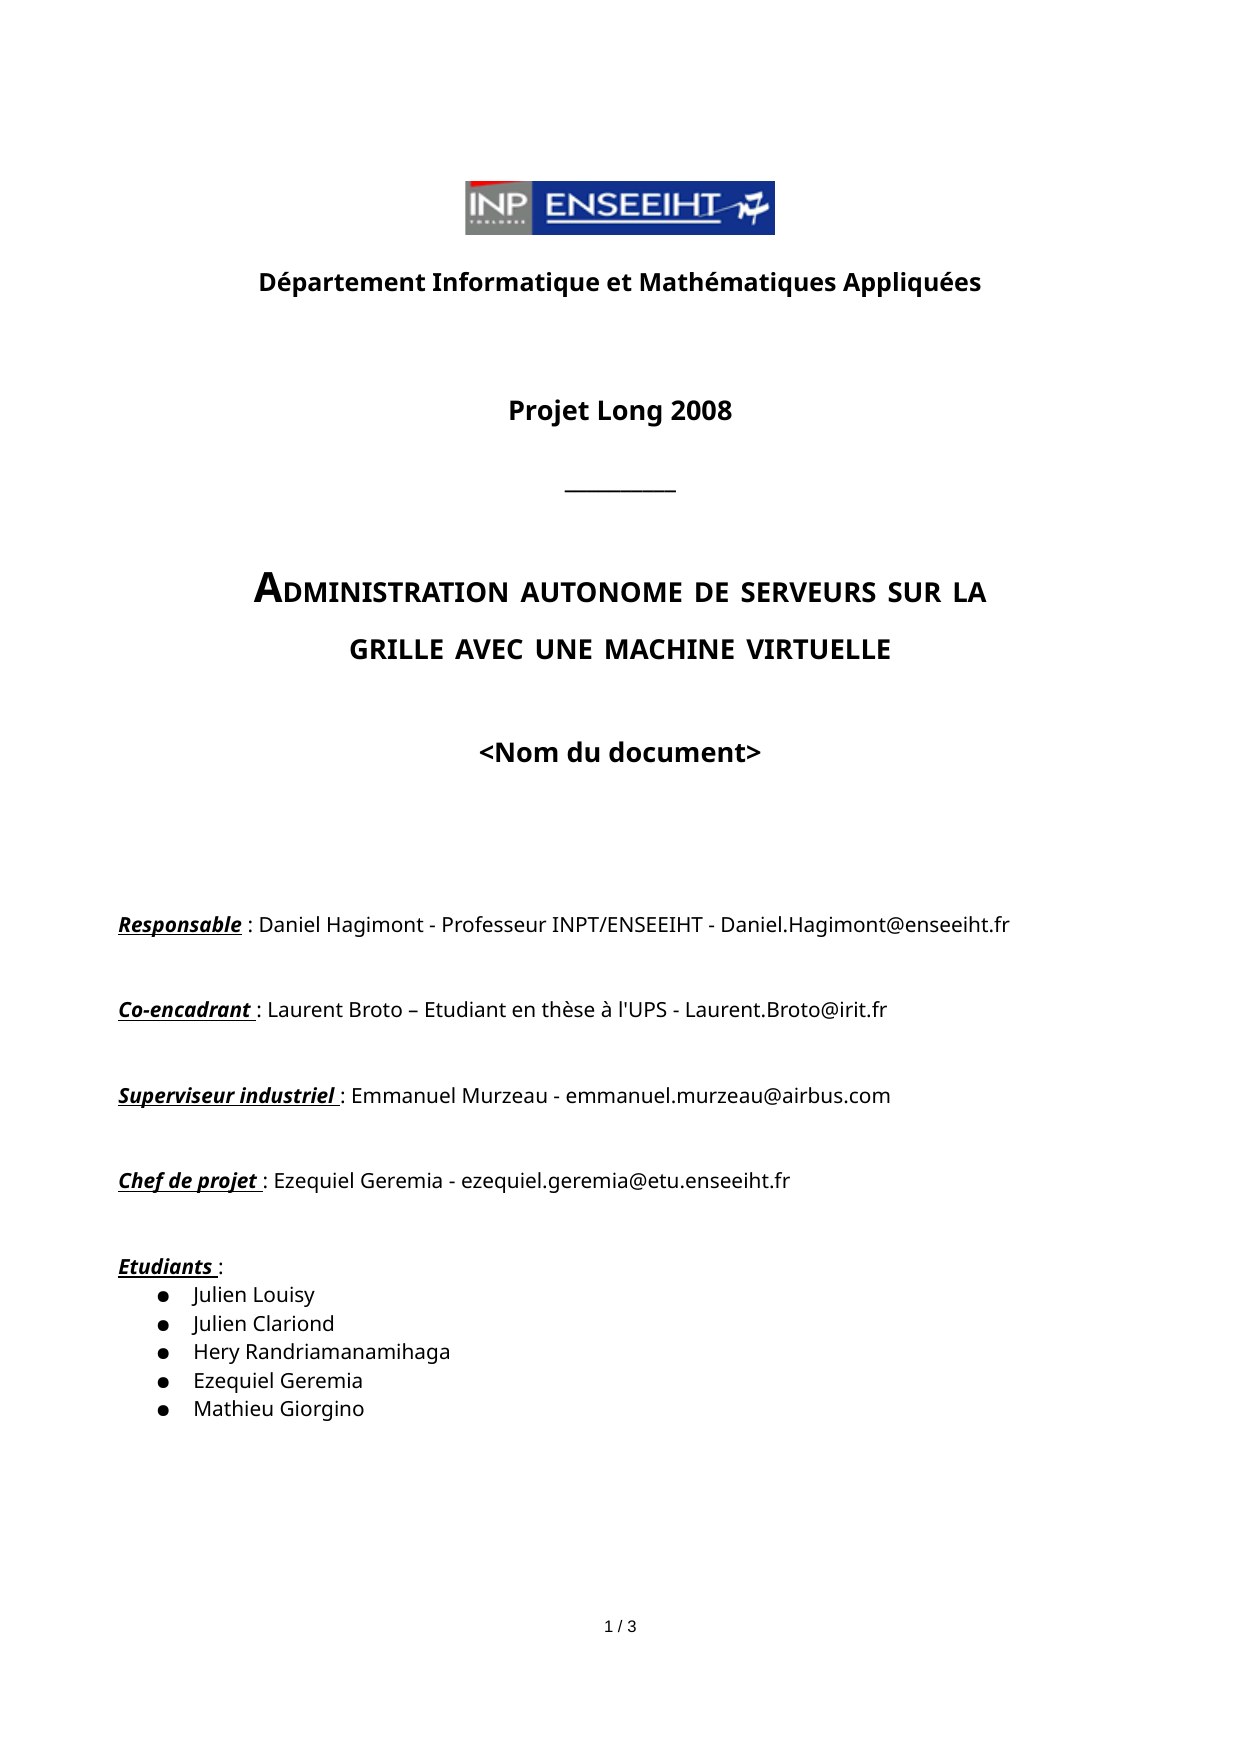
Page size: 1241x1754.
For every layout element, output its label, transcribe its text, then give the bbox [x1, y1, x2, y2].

picture [465, 181, 775, 235]
text Projet Long 2008 [118, 391, 1122, 428]
list Mathieu Giorgino [156, 1394, 1122, 1423]
text Etudiants : [118, 1252, 1122, 1281]
list Julien Louisy [156, 1281, 1122, 1309]
text Administration autonome de serveurs sur la grille avec une machine virtuelle [208, 558, 1032, 671]
list Julien Clariond [156, 1309, 1122, 1337]
text Département Informatique et Mathématiques Appliquées [118, 264, 1122, 298]
list Ezequiel Geremia [156, 1366, 1122, 1394]
text __________ [118, 459, 1122, 496]
text Responsable : Daniel Hagimont - Professeur INPT/ENSEEIHT - Daniel.Hagimont@enseeiht.fr [118, 910, 1122, 938]
text Co-encadrant : Laurent Broto – Etudiant en thèse à l'UPS - Laurent.Broto@irit.fr [118, 996, 1122, 1024]
text Superviseur industriel : Emmanuel Murzeau - emmanuel.murzeau@airbus.com [118, 1081, 1122, 1109]
list Hery Randriamanamihaga [156, 1337, 1122, 1366]
text Chef de projet : Ezequiel Geremia - ezequiel.geremia@etu.enseeiht.fr [118, 1166, 1122, 1195]
text <Nom du document> [118, 733, 1122, 770]
